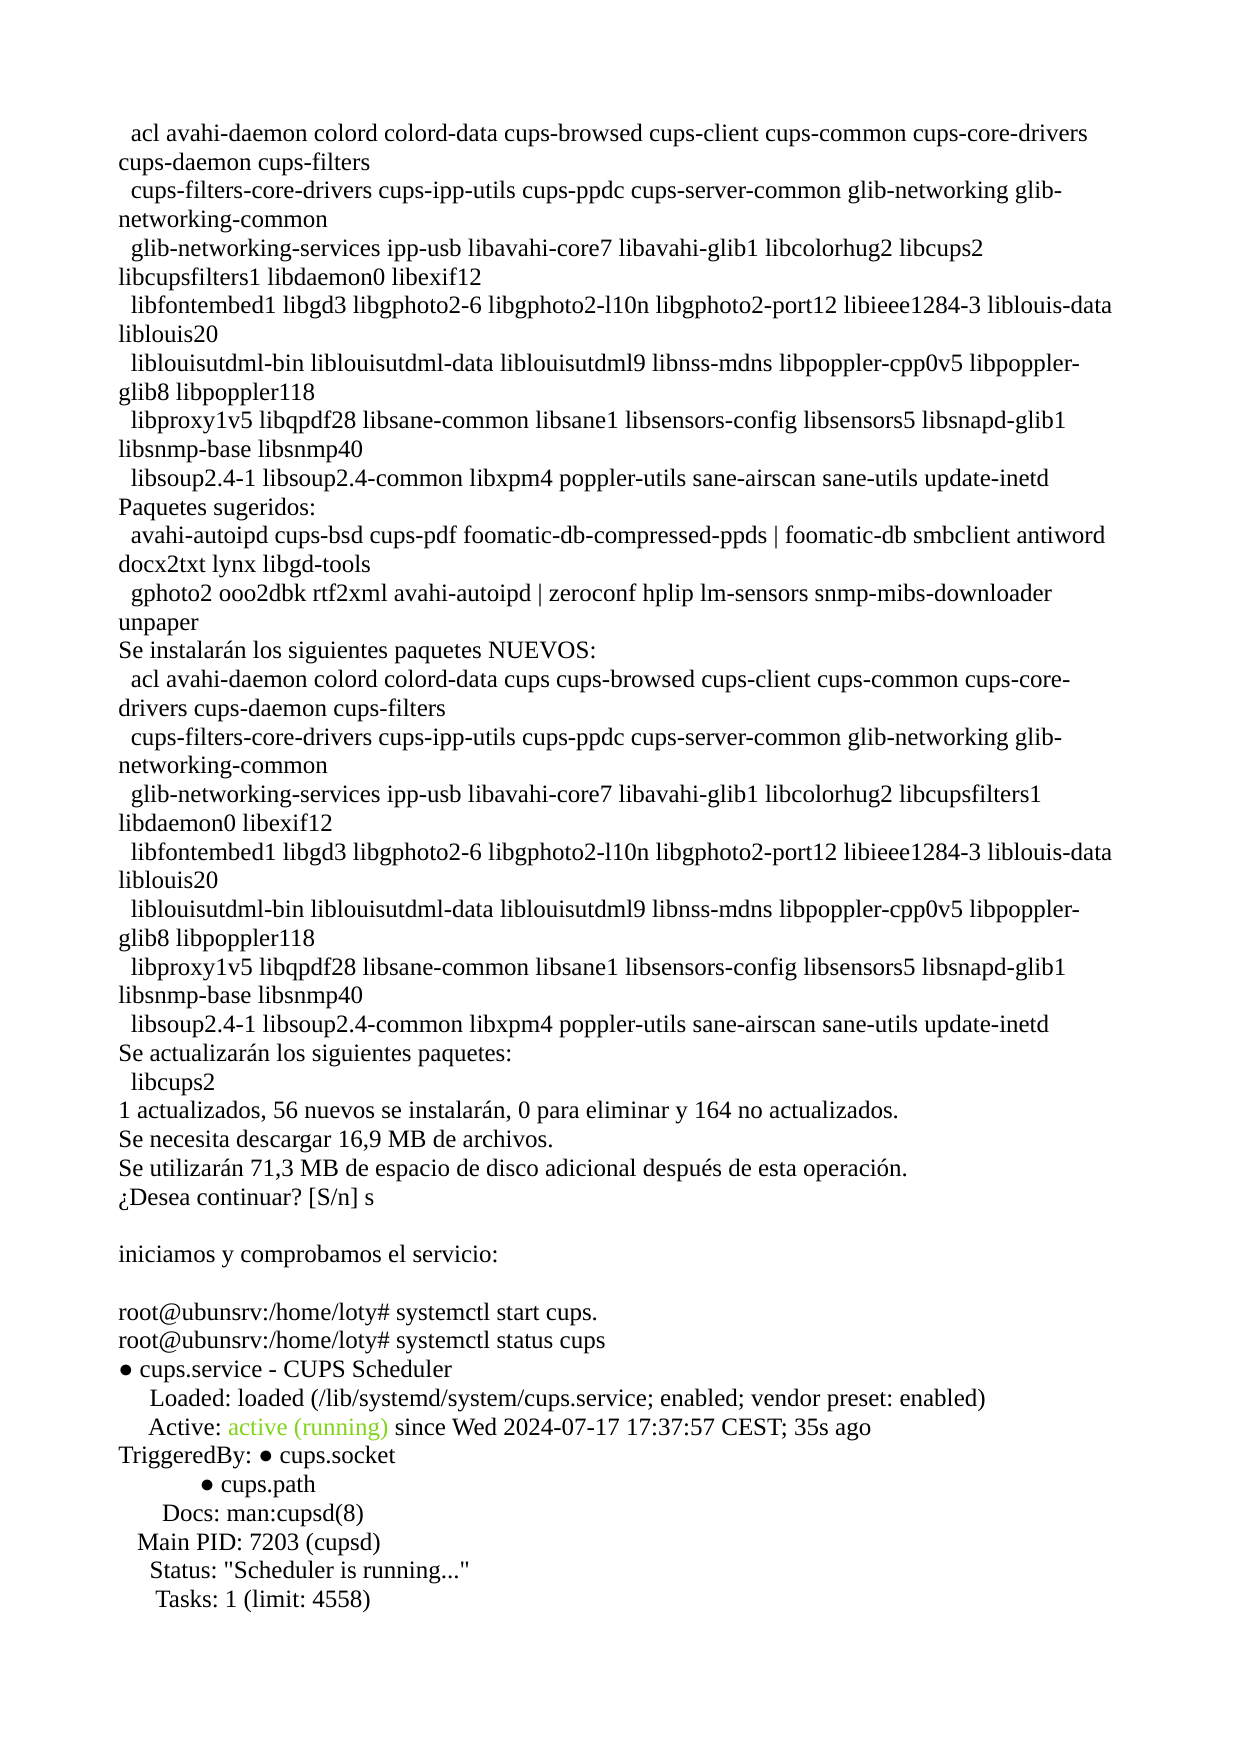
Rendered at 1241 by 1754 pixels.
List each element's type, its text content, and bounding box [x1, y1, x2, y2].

text acl avahi-daemon colord colord-data cups-browsed cups-client cups-common cups-core-drivers cups-daemon cups-filters [118, 118, 1122, 176]
text avahi-autoipd cups-bsd cups-pdf foomatic-db-compressed-ppds | foomatic-db smbclient antiword docx2txt lynx libgd-tools [118, 521, 1122, 578]
text libcups2 [118, 1067, 1122, 1096]
text Loaded: loaded (/lib/systemd/system/cups.service; enabled; vendor preset: enabled) [118, 1383, 1122, 1412]
text glib-networking-services ipp-usb libavahi-core7 libavahi-glib1 libcolorhug2 libcupsfilters1 libdaemon0 libexif12 [118, 779, 1122, 837]
text Se actualizarán los siguientes paquetes: [118, 1038, 1122, 1067]
text ¿Desea continuar? [S/n] s [118, 1182, 1122, 1211]
text libproxy1v5 libqpdf28 libsane-common libsane1 libsensors-config libsensors5 libsnapd-glib1 libsnmp-base libsnmp40 [118, 406, 1122, 463]
text Se necesita descargar 16,9 MB de archivos. [118, 1124, 1122, 1153]
text Se instalarán los siguientes paquetes NUEVOS: [118, 636, 1122, 664]
text Se utilizarán 71,3 MB de espacio de disco adicional después de esta operación. [118, 1153, 1122, 1182]
text libfontembed1 libgd3 libgphoto2-6 libgphoto2-l10n libgphoto2-port12 libieee1284-3 liblouis-data liblouis20 [118, 837, 1122, 894]
text Active: active (running) since Wed 2024-07-17 17:37:57 CEST; 35s ago [118, 1412, 1122, 1441]
text liblouisutdml-bin liblouisutdml-data liblouisutdml9 libnss-mdns libpoppler-cpp0v5 libpoppler-glib8 libpoppler118 [118, 348, 1122, 406]
text libproxy1v5 libqpdf28 libsane-common libsane1 libsensors-config libsensors5 libsnapd-glib1 libsnmp-base libsnmp40 [118, 952, 1122, 1009]
text cups-filters-core-drivers cups-ipp-utils cups-ppdc cups-server-common glib-networking glib-networking-common [118, 176, 1122, 233]
text glib-networking-services ipp-usb libavahi-core7 libavahi-glib1 libcolorhug2 libcups2 libcupsfilters1 libdaemon0 libexif12 [118, 233, 1122, 291]
text Docs: man:cupsd(8) [118, 1498, 1122, 1527]
text 1 actualizados, 56 nuevos se instalarán, 0 para eliminar y 164 no actualizados. [118, 1096, 1122, 1124]
text iniciamos y comprobamos el servicio: [118, 1239, 1122, 1268]
text ● cups.path [118, 1469, 1122, 1498]
text Main PID: 7203 (cupsd) [118, 1527, 1122, 1556]
text liblouisutdml-bin liblouisutdml-data liblouisutdml9 libnss-mdns libpoppler-cpp0v5 libpoppler-glib8 libpoppler118 [118, 894, 1122, 952]
text libsoup2.4-1 libsoup2.4-common libxpm4 poppler-utils sane-airscan sane-utils update-inetd [118, 1009, 1122, 1038]
text acl avahi-daemon colord colord-data cups cups-browsed cups-client cups-common cups-core-drivers cups-daemon cups-filters [118, 664, 1122, 722]
text Paquetes sugeridos: [118, 492, 1122, 521]
text TriggeredBy: ● cups.socket [118, 1441, 1122, 1469]
text gphoto2 ooo2dbk rtf2xml avahi-autoipd | zeroconf hplip lm-sensors snmp-mibs-downloader unpaper [118, 578, 1122, 636]
text cups-filters-core-drivers cups-ipp-utils cups-ppdc cups-server-common glib-networking glib-networking-common [118, 722, 1122, 779]
text Status: "Scheduler is running..." [118, 1556, 1122, 1584]
text Tasks: 1 (limit: 4558) [118, 1584, 1122, 1613]
text ● cups.service - CUPS Scheduler [118, 1354, 1122, 1383]
text root@ubunsrv:/home/loty# systemctl status cups [118, 1326, 1122, 1354]
text root@ubunsrv:/home/loty# systemctl start cups. [118, 1297, 1122, 1326]
text libfontembed1 libgd3 libgphoto2-6 libgphoto2-l10n libgphoto2-port12 libieee1284-3 liblouis-data liblouis20 [118, 291, 1122, 348]
text libsoup2.4-1 libsoup2.4-common libxpm4 poppler-utils sane-airscan sane-utils update-inetd [118, 463, 1122, 492]
